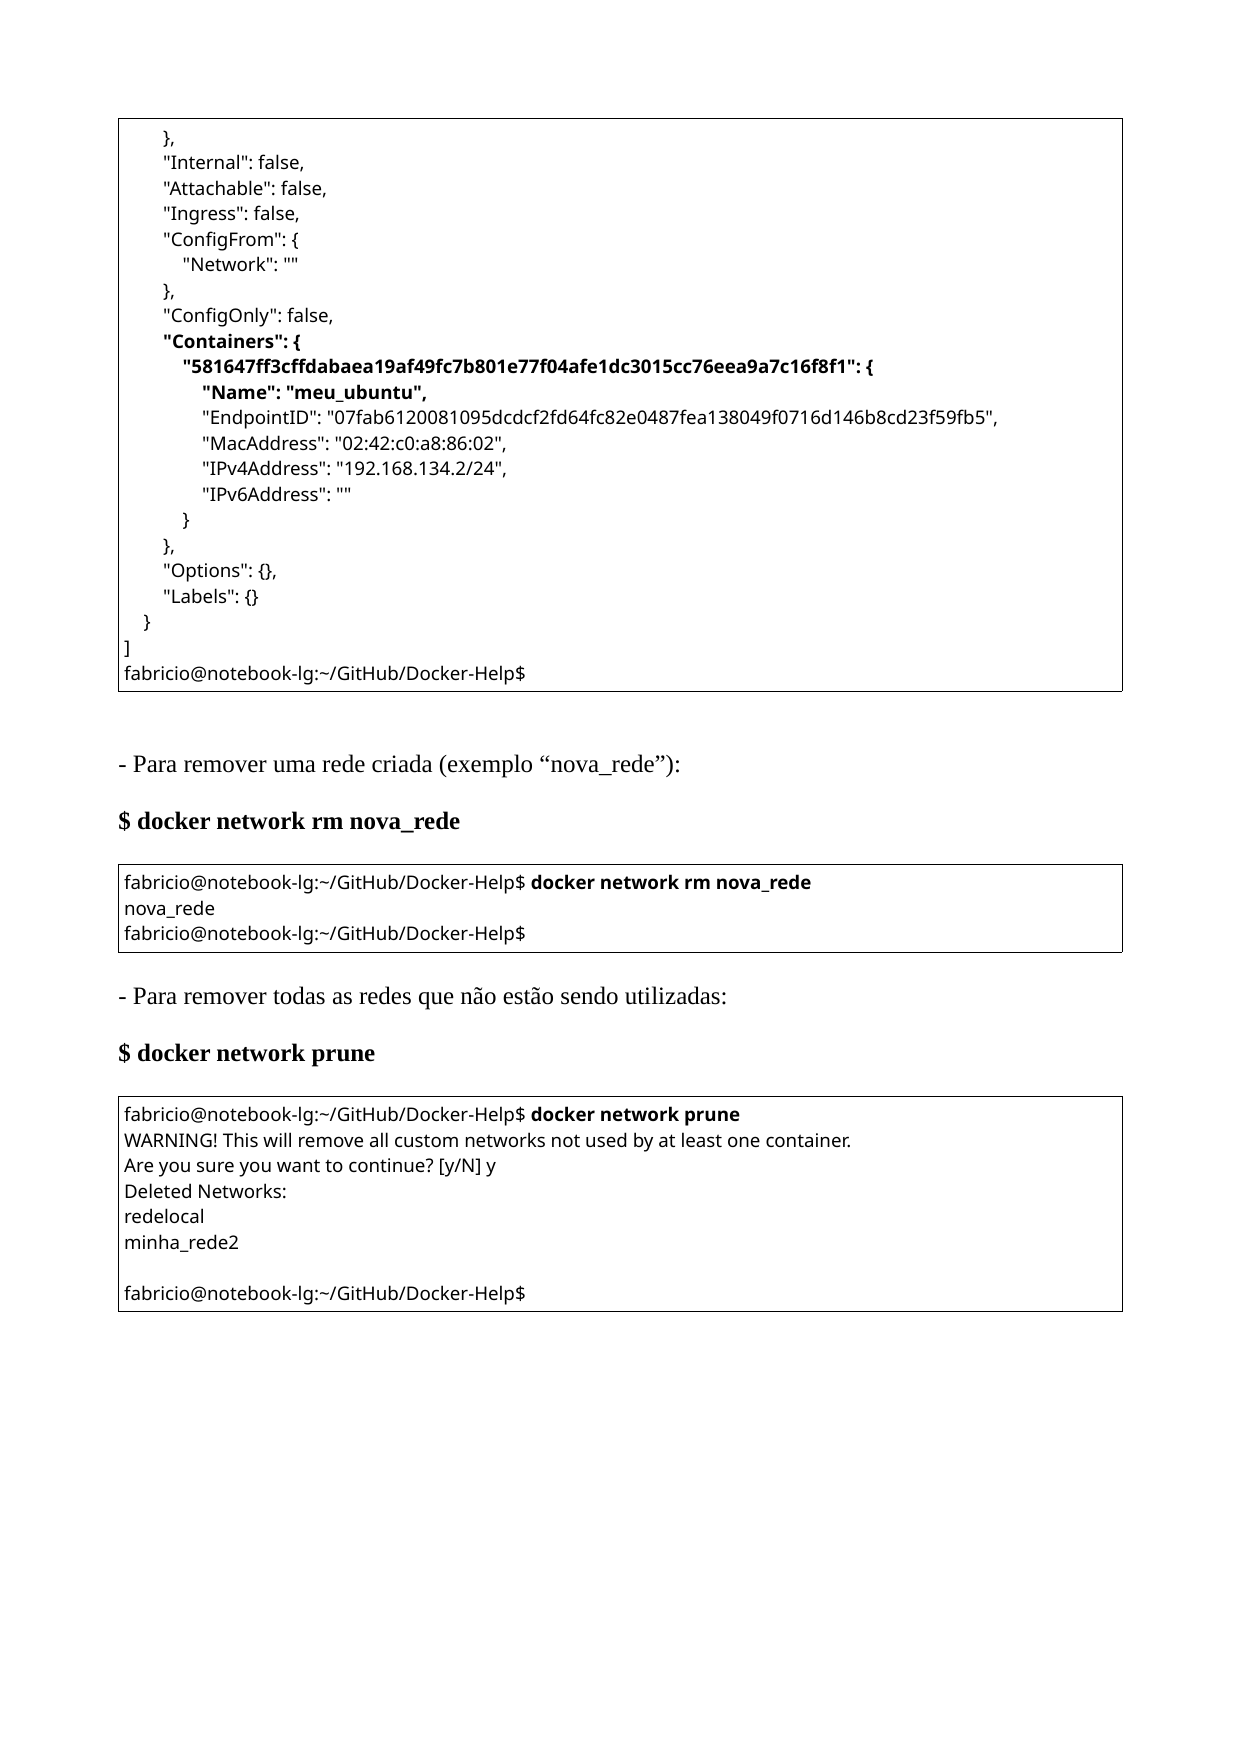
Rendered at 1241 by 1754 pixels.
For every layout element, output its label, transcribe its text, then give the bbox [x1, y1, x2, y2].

text - Para remover uma rede criada (exemplo “nova_rede”): [118, 749, 1122, 777]
text - Para remover todas as redes que não estão sendo utilizadas: [118, 981, 1122, 1009]
text $ docker network rm nova_rede [118, 806, 1122, 835]
text $ docker network prune [118, 1038, 1122, 1067]
table_header fabricio@notebook-lg:~/GitHub/Docker-Help$ docker network prune WARNING! This will remove all custom networks not used by at least one container. Are you sure you want to continue? [y/N] y Deleted Networks: redelocal minha_rede2 fabricio@notebook-lg:~/GitHub/Docker-Help$ [119, 1097, 1122, 1311]
table_header }, "Internal": false, "Attachable": false, "Ingress": false, "ConfigFrom": { "Network": "" }, "ConfigOnly": false, "Containers": { "581647ff3cffdabaea19af49fc7b801e77f04afe1dc3015cc76eea9a7c16f8f1": { "Name": "meu_ubuntu", "EndpointID": "07fab6120081095dcdcf2fd64fc82e0487fea138049f0716d146b8cd23f59fb5", "MacAddress": "02:42:c0:a8:86:02", "IPv4Address": "192.168.134.2/24", "IPv6Address": "" } }, "Options": {}, "Labels": {} } ] fabricio@notebook-lg:~/GitHub/Docker-Help$ [119, 119, 1122, 691]
table_header fabricio@notebook-lg:~/GitHub/Docker-Help$ docker network rm nova_rede nova_rede fabricio@notebook-lg:~/GitHub/Docker-Help$ [119, 865, 1122, 952]
